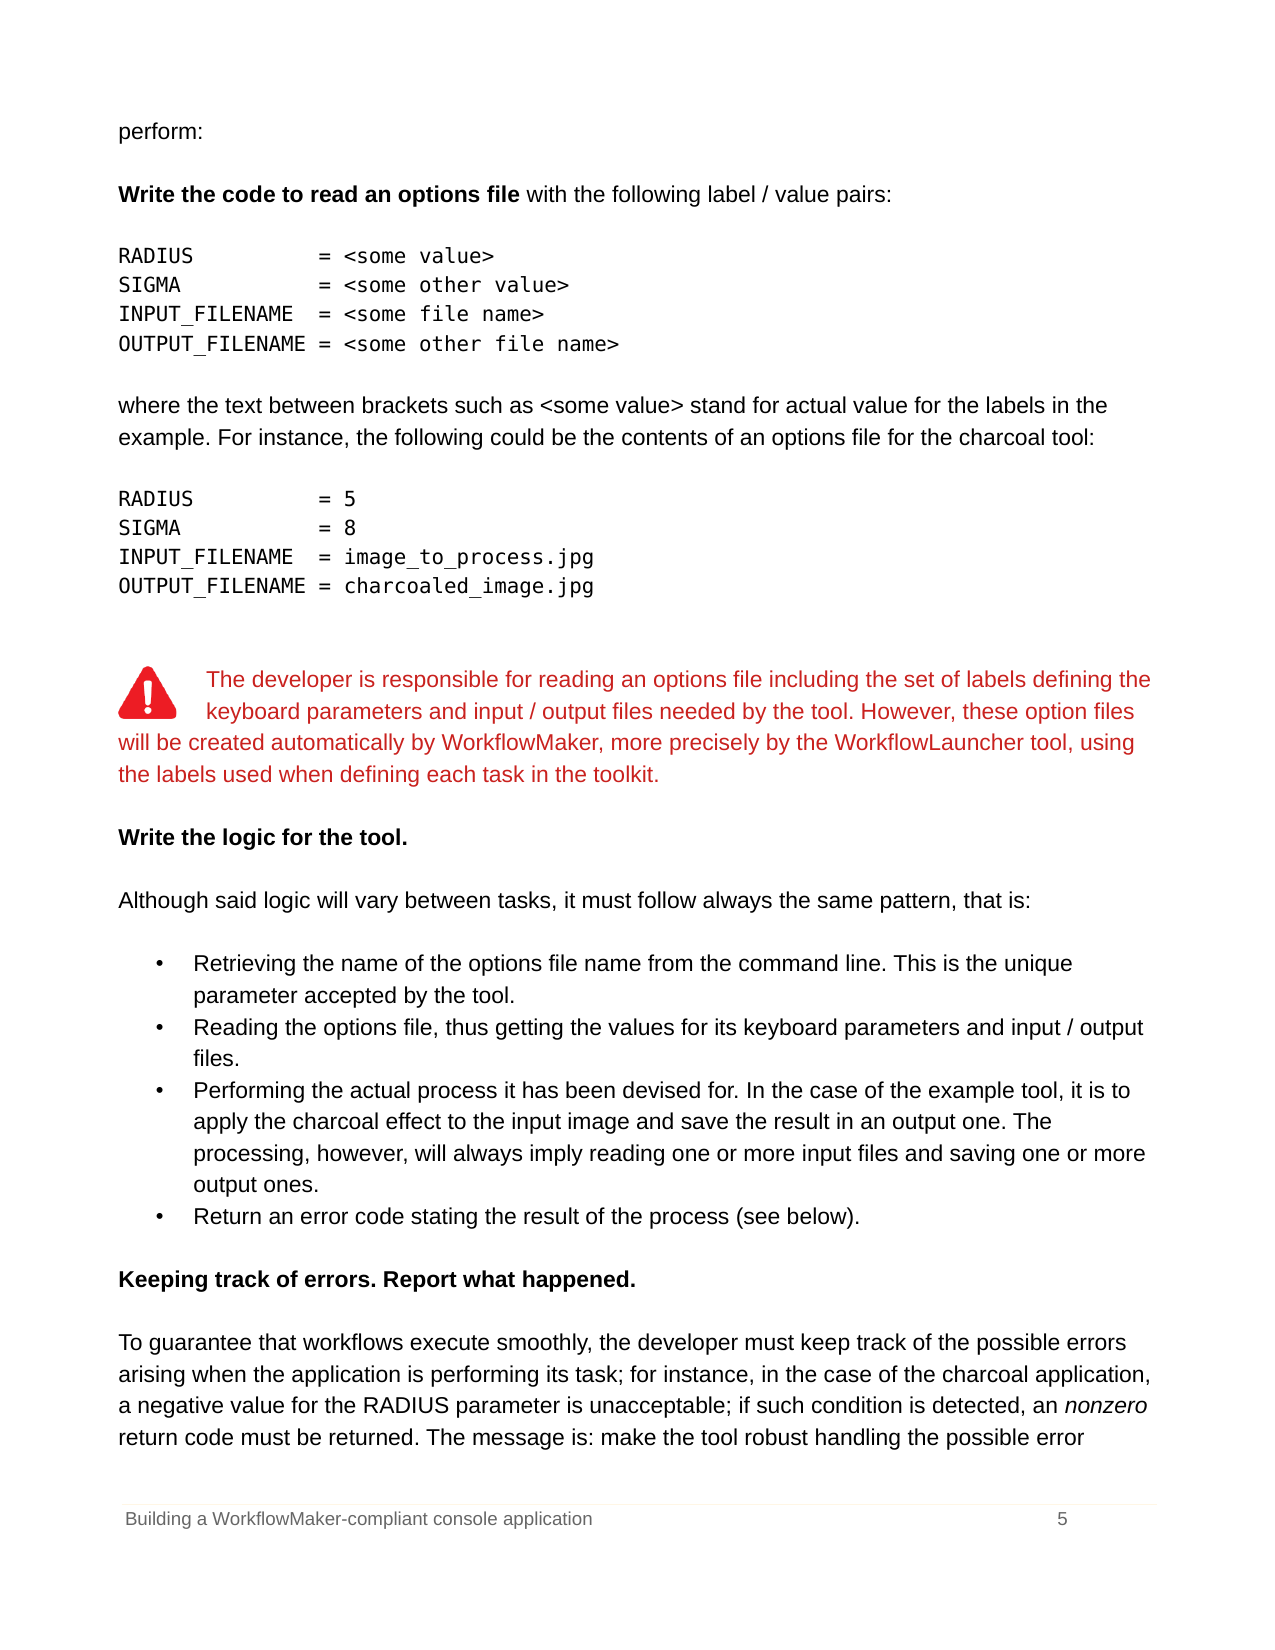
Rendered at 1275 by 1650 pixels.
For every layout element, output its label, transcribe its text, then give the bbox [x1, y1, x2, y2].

list Reading the options file, thus getting the values for its keyboard parameters and input / output files. [156, 1013, 1157, 1071]
list Performing the actual process it has been devised for. In the case of the example tool, it is to apply the charcoal effect to the input image and save the result in an output one. The processing, however, will always imply reading one or more input files and saving one or more output ones. [156, 1077, 1157, 1198]
text The developer is responsible for reading an options file including the set of labels defining the keyboard parameters and input / output files needed by the tool. However, these option files will be created automatically by WorkflowMaker, more precisely by the WorkflowLauncher tool, using the labels used when defining each task in the toolkit. [118, 666, 1157, 787]
list Retrieving the name of the options file name from the command line. This is the unique parameter accepted by the tool. [156, 950, 1157, 1008]
text RADIUS = <some value> [118, 244, 1157, 269]
text To guarantee that workflows execute smoothly, the developer must keep track of the possible errors arising when the application is performing its task; for instance, in the case of the charcoal application, a negative value for the RADIUS parameter is unacceptable; if such condition is detected, an nonzero return code must be returned. The message is: make the tool robust handling the possible error [118, 1329, 1157, 1450]
text Write the logic for the tool. [118, 824, 1157, 850]
text INPUT_FILENAME = image_to_process.jpg [118, 545, 1157, 569]
text INPUT_FILENAME = <some file name> [118, 302, 1157, 327]
text perform: [118, 118, 1157, 144]
text Keeping track of errors. Report what happened. [118, 1266, 1157, 1292]
list Return an error code stating the result of the process (see below). [156, 1203, 1157, 1229]
text Although said logic will vary between tasks, it must follow always the same pattern, that is: [118, 887, 1157, 913]
text RADIUS = 5 [118, 487, 1157, 511]
text where the text between brackets such as <some value> stand for actual value for the labels in the example. For instance, the following could be the contents of an options file for the charcoal tool: [118, 392, 1157, 450]
text SIGMA = 8 [118, 516, 1157, 540]
text OUTPUT_FILENAME = charcoaled_image.jpg [118, 574, 1157, 598]
picture [118, 666, 177, 719]
text Write the code to read an options file with the following label / value pairs: [118, 181, 1157, 208]
text SIGMA = <some other value> [118, 273, 1157, 298]
text OUTPUT_FILENAME = <some other file name> [118, 332, 1157, 356]
